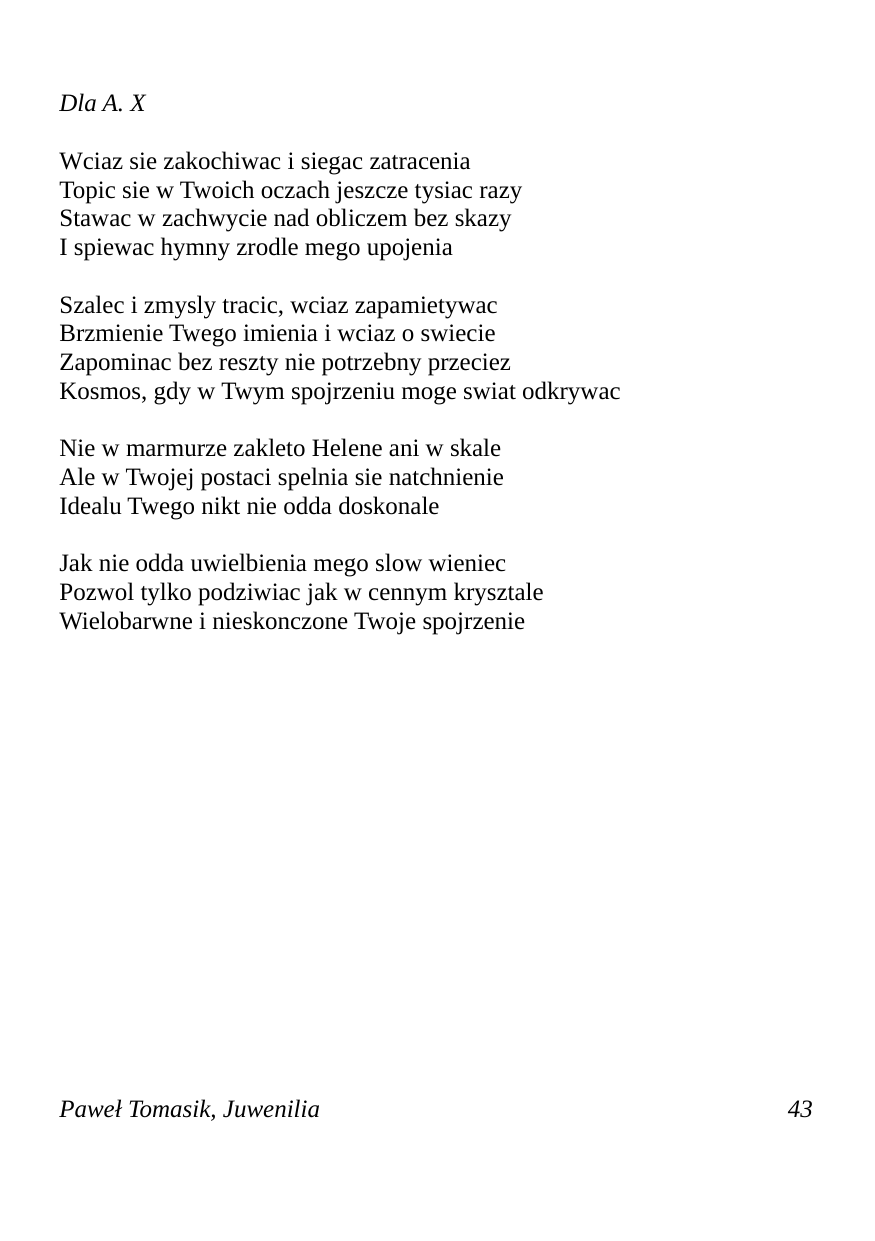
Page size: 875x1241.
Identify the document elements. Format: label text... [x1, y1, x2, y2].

text Dla A. X [59, 88, 815, 117]
text Szalec i zmysly tracic, wciaz zapamietywac Brzmienie Twego imienia i wciaz o swiecie Zapominac bez reszty nie potrzebny przeciez Kosmos, gdy w Twym spojrzeniu moge swiat odkrywac [59, 290, 815, 405]
text Wciaz sie zakochiwac i siegac zatracenia Topic sie w Twoich oczach jeszcze tysiac razy Stawac w zachwycie nad obliczem bez skazy I spiewac hymny zrodle mego upojenia [59, 146, 815, 261]
text Nie w marmurze zakleto Helene ani w skale Ale w Twojej postaci spelnia sie natchnienie Idealu Twego nikt nie odda doskonale [59, 433, 815, 548]
text Jak nie odda uwielbienia mego slow wieniec [59, 548, 815, 577]
text Pozwol tylko podziwiac jak w cennym krysztale Wielobarwne i nieskonczone Twoje spojrzenie [59, 577, 815, 635]
